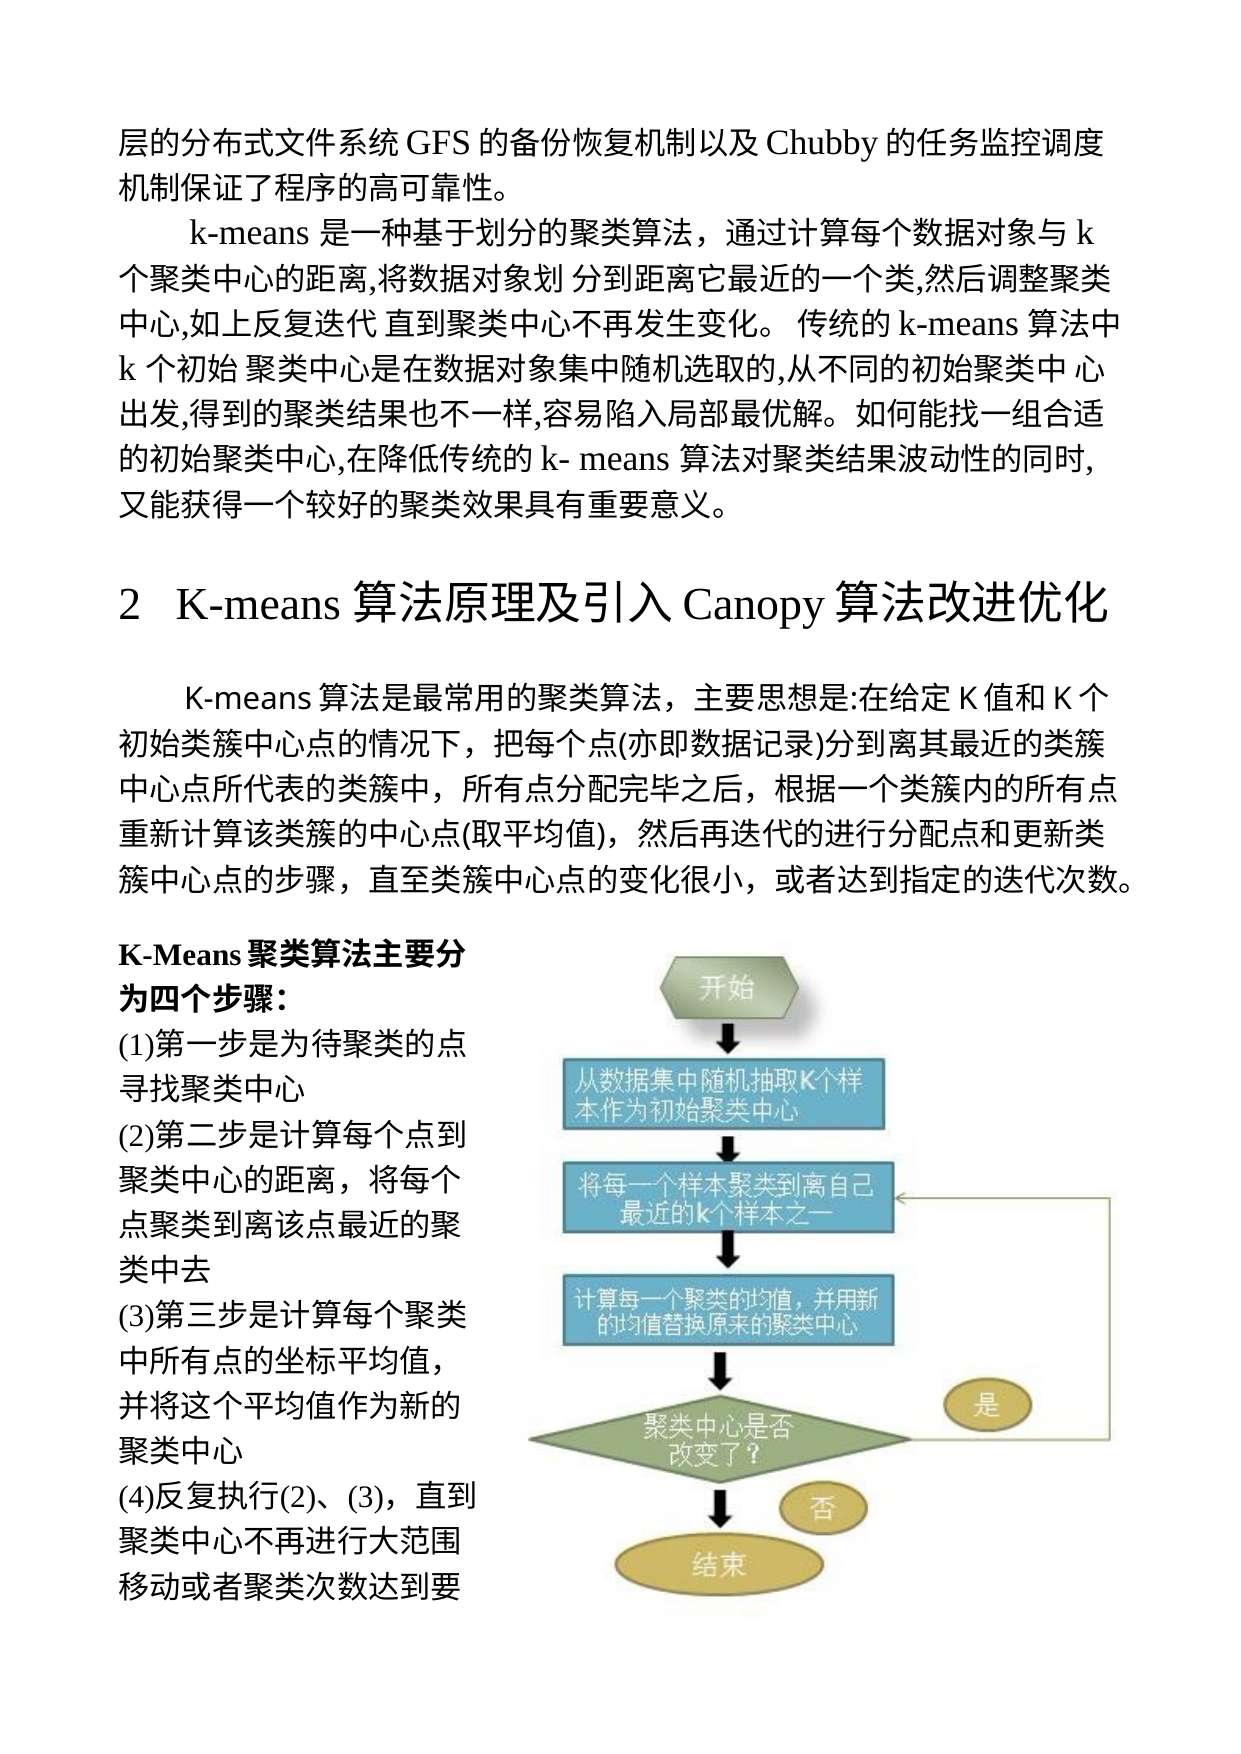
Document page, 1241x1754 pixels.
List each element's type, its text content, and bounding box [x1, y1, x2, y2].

text 2 K-means 算法原理及引入Canopy算法改进优化 [118, 566, 1122, 632]
text 用户通过 Map 函数处理 key/ value (键/值)对,产生一系列的key/value 对并且使用 Reduce 函数将具有相同 key 值的中间键值对归并后将结果输出。另外，MapReduce良好的可扩展性使其能够应付数据规模的扩大，其底层的分布式文件系统GFS的备份恢复机制以及Chubby的任务监控调度机制保证了程序的高可靠性。 [118, 118, 1122, 208]
picture [491, 941, 1124, 1617]
text K-Means聚类算法主要分为四个步骤： (1)第一步是为待聚类的点寻找聚类中心 (2)第二步是计算每个点到聚类中心的距离，将每个点聚类到离该点最近的聚类中去 (3)第三步是计算每个聚类中所有点的坐标平均值，并将这个平均值作为新的聚类中心 (4)反复执行(2)、(3)，直到聚类中心不再进行大范围移动或者聚类次数达到要 [118, 929, 1122, 1607]
text K-means算法是最常用的聚类算法，主要思想是:在给定K值和K个初始类簇中心点的情况下，把每个点(亦即数据记录)分到离其最近的类簇中心点所代表的类簇中，所有点分配完毕之后，根据一个类簇内的所有点重新计算该类簇的中心点(取平均值)，然后再迭代的进行分配点和更新类簇中心点的步骤，直至类簇中心点的变化很小，或者达到指定的迭代次数。 [118, 673, 1122, 900]
text k-means 是一种基于划分的聚类算法，通过计算每个数据对象与 k 个聚类中心的距离,将数据对象划 分到距离它最近的一个类,然后调整聚类中心,如上反复迭代 直到聚类中心不再发生变化。 传统的 k-means 算法中 k 个初始 聚类中心是在数据对象集中随机选取的,从不同的初始聚类中 心出发,得到的聚类结果也不一样,容易陷入局部最优解。如何能找一组合适的初始聚类中心,在降低传统的 k- means 算法对聚类结果波动性的同时,又能获得一个较好的聚类效果具有重要意义。 [118, 208, 1122, 525]
